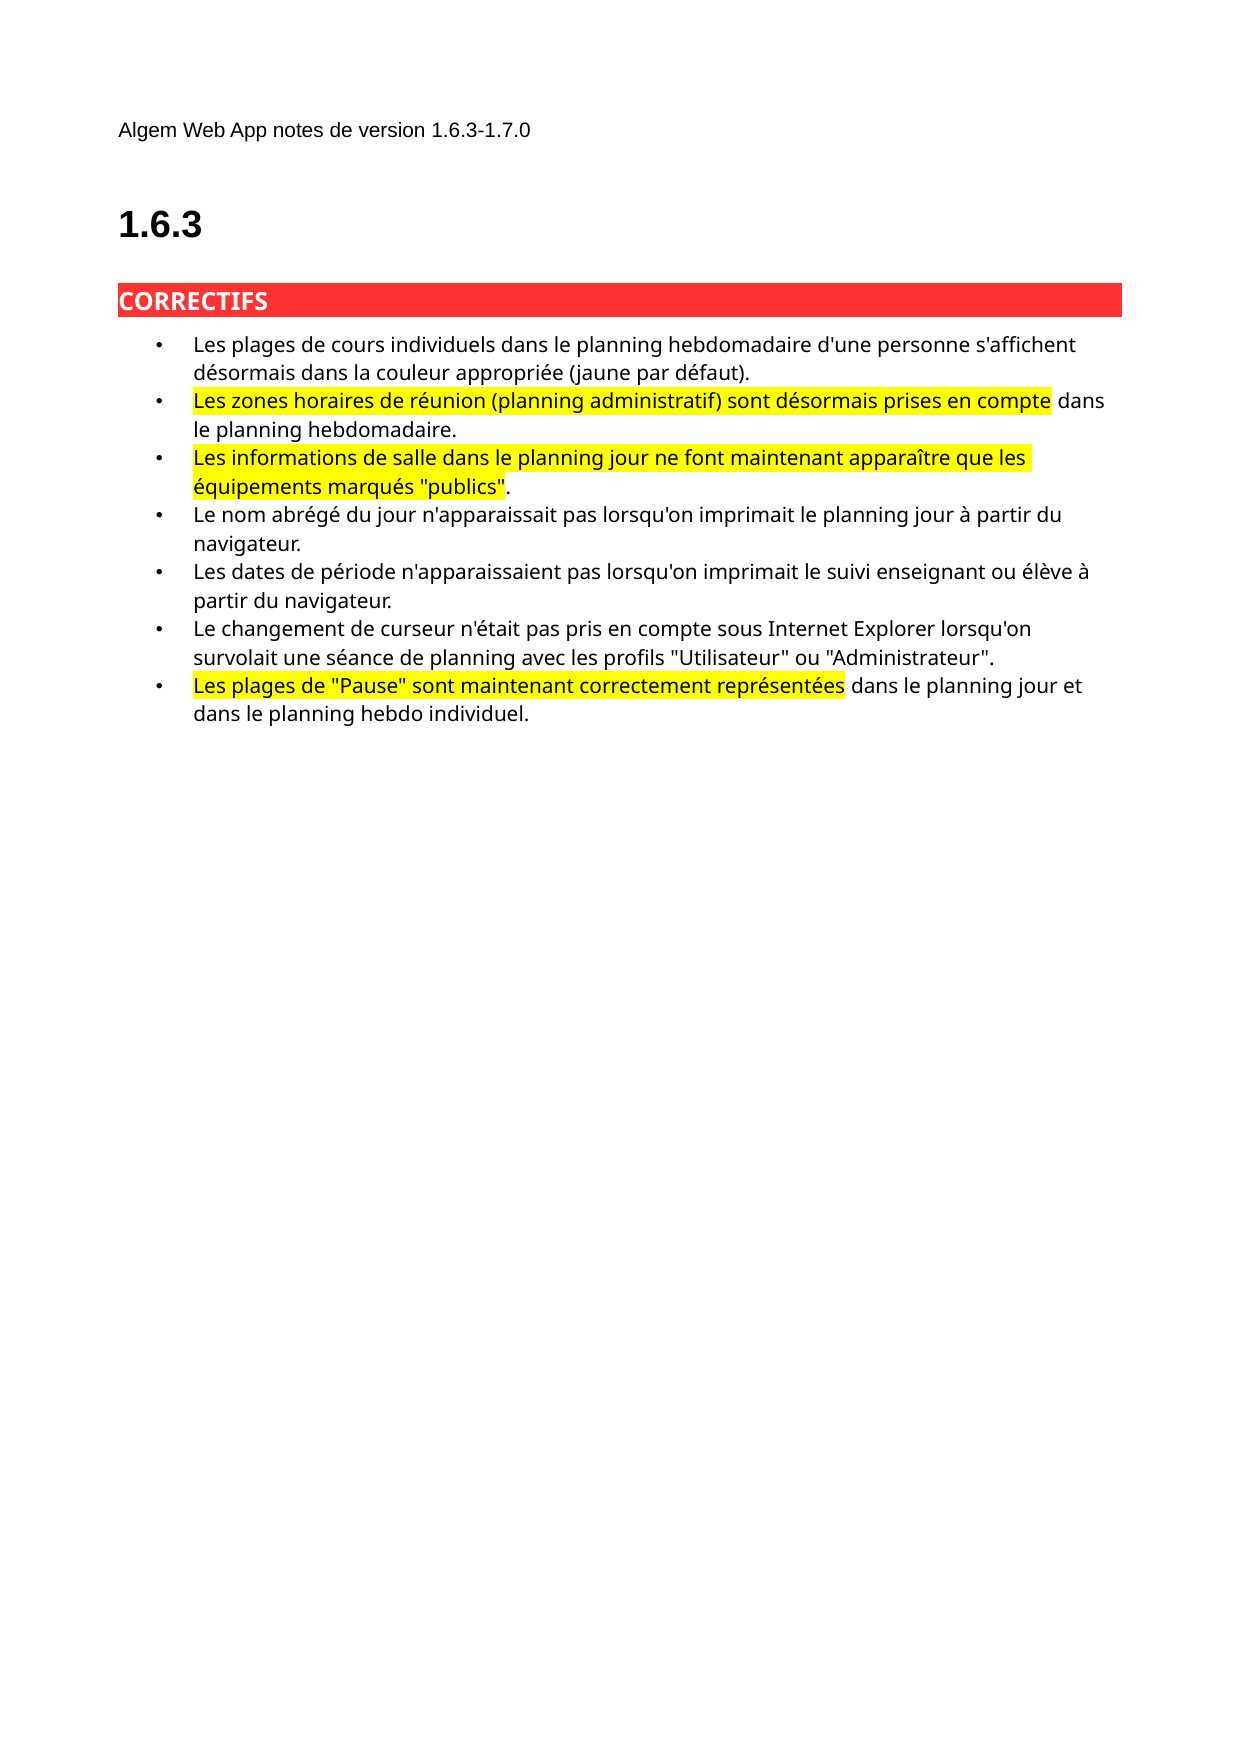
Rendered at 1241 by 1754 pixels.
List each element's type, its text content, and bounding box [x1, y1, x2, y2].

list Le nom abrégé du jour n'apparaissait pas lorsqu'on imprimait le planning jour à partir du navigateur. [156, 500, 1122, 557]
list Les zones horaires de réunion (planning administratif) sont désormais prises en compte dans le planning hebdomadaire. [156, 387, 1122, 443]
text CORRECTIFS [118, 283, 1122, 317]
list Les informations de salle dans le planning jour ne font maintenant apparaître que les équipements marqués "publics". [156, 443, 1122, 500]
subtitle 1.6.3 [118, 202, 1122, 246]
list Le changement de curseur n'était pas pris en compte sous Internet Explorer lorsqu'on survolait une séance de planning avec les profils "Utilisateur" ou "Administrateur". [156, 614, 1122, 671]
list Les dates de période n'apparaissaient pas lorsqu'on imprimait le suivi enseignant ou élève à partir du navigateur. [156, 557, 1122, 614]
list Les plages de "Pause" sont maintenant correctement représentées dans le planning jour et dans le planning hebdo individuel. [156, 671, 1122, 728]
list Les plages de cours individuels dans le planning hebdomadaire d'une personne s'affichent désormais dans la couleur appropriée (jaune par défaut). [156, 330, 1122, 387]
